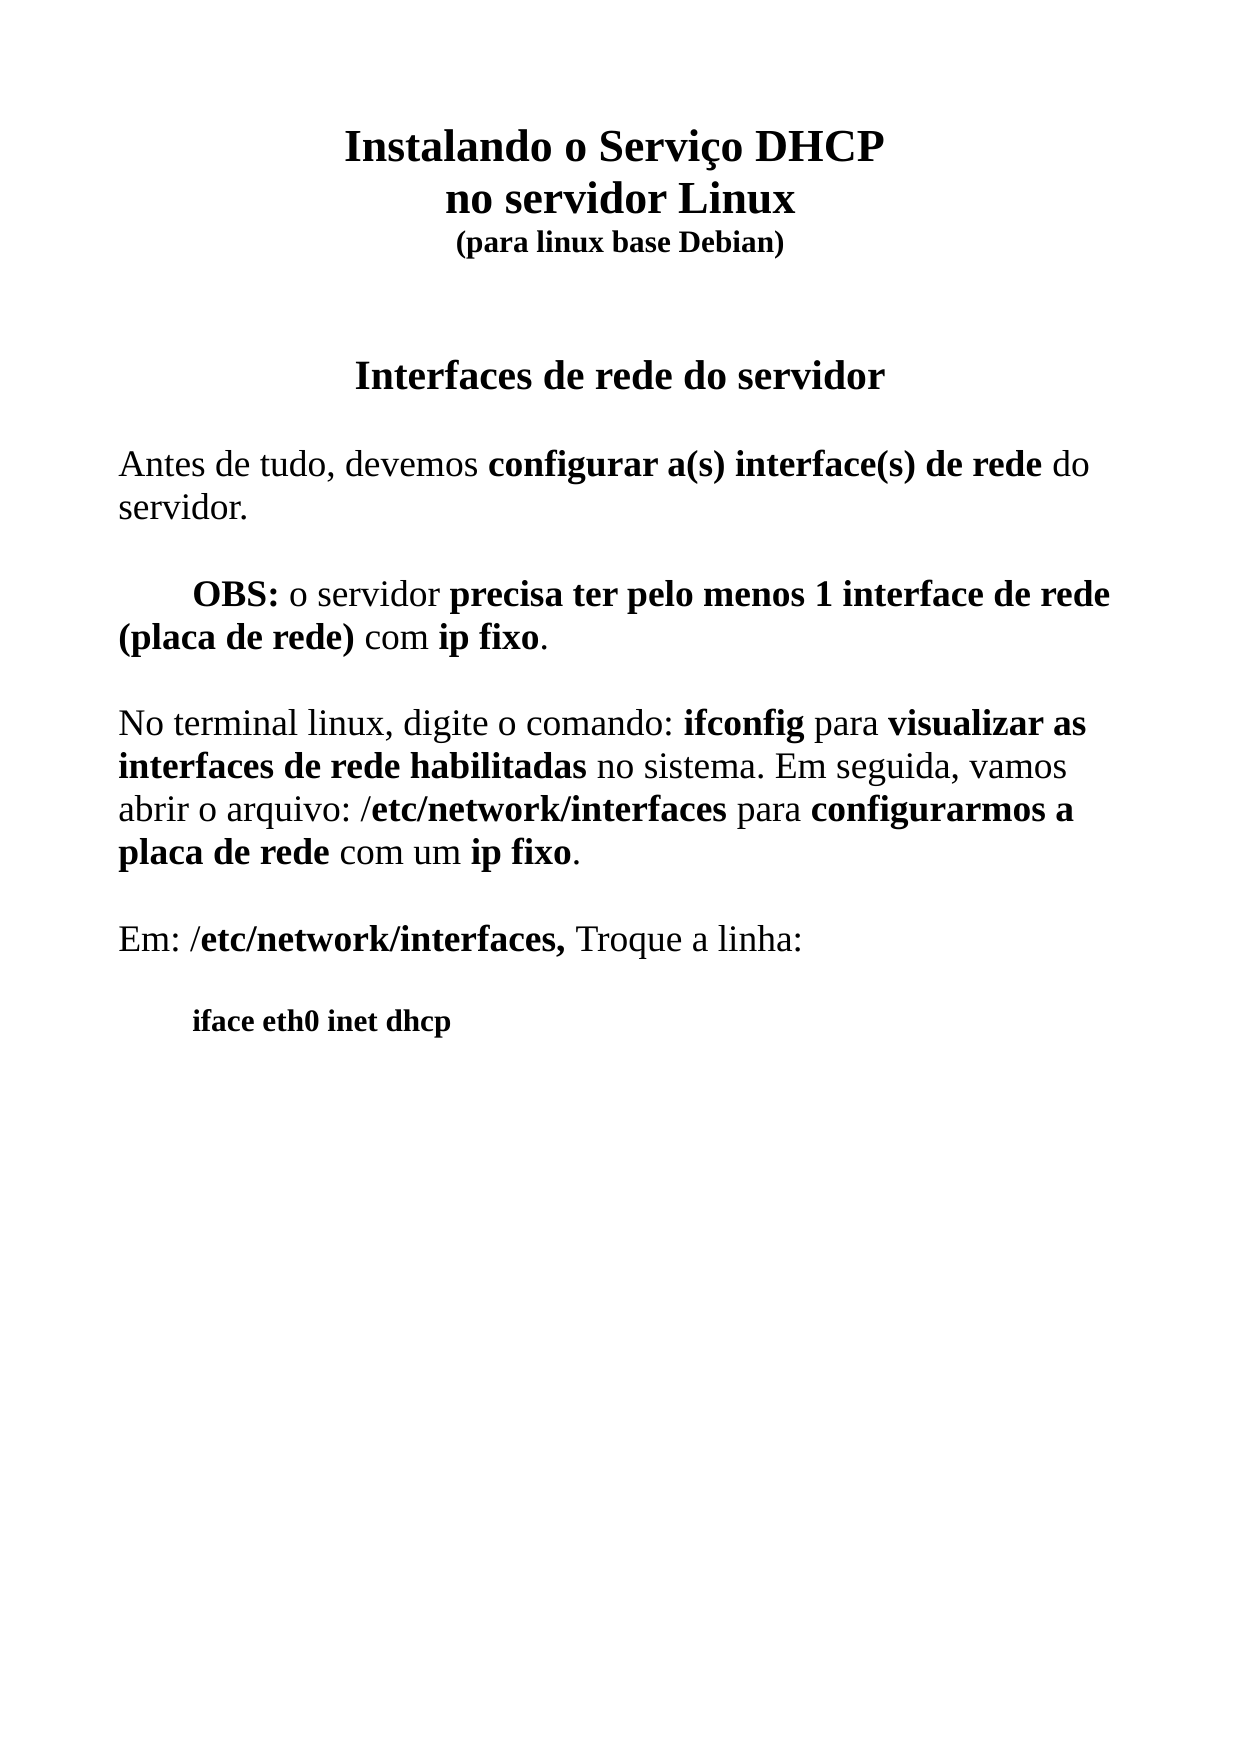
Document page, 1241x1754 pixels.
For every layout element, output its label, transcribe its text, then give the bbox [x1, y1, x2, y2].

text OBS: o servidor precisa ter pelo menos 1 interface de rede (placa de rede) com ip fixo. [118, 571, 1122, 657]
text No terminal linux, digite o comando: ifconfig para visualizar as interfaces de rede habilitadas no sistema. Em seguida, vamos abrir o arquivo: /etc/network/interfaces para configurarmos a placa de rede com um ip fixo. [118, 700, 1122, 873]
text Instalando o Serviço DHCP [118, 118, 1122, 171]
text (para linux base Debian) [118, 223, 1122, 259]
text iface eth0 inet dhcp [118, 1002, 1122, 1038]
text Em: /etc/network/interfaces, Troque a linha: [118, 916, 1122, 959]
text Interfaces de rede do servidor [118, 351, 1122, 398]
text no servidor Linux [118, 171, 1122, 223]
text Antes de tudo, devemos configurar a(s) interface(s) de rede do servidor. [118, 442, 1122, 528]
